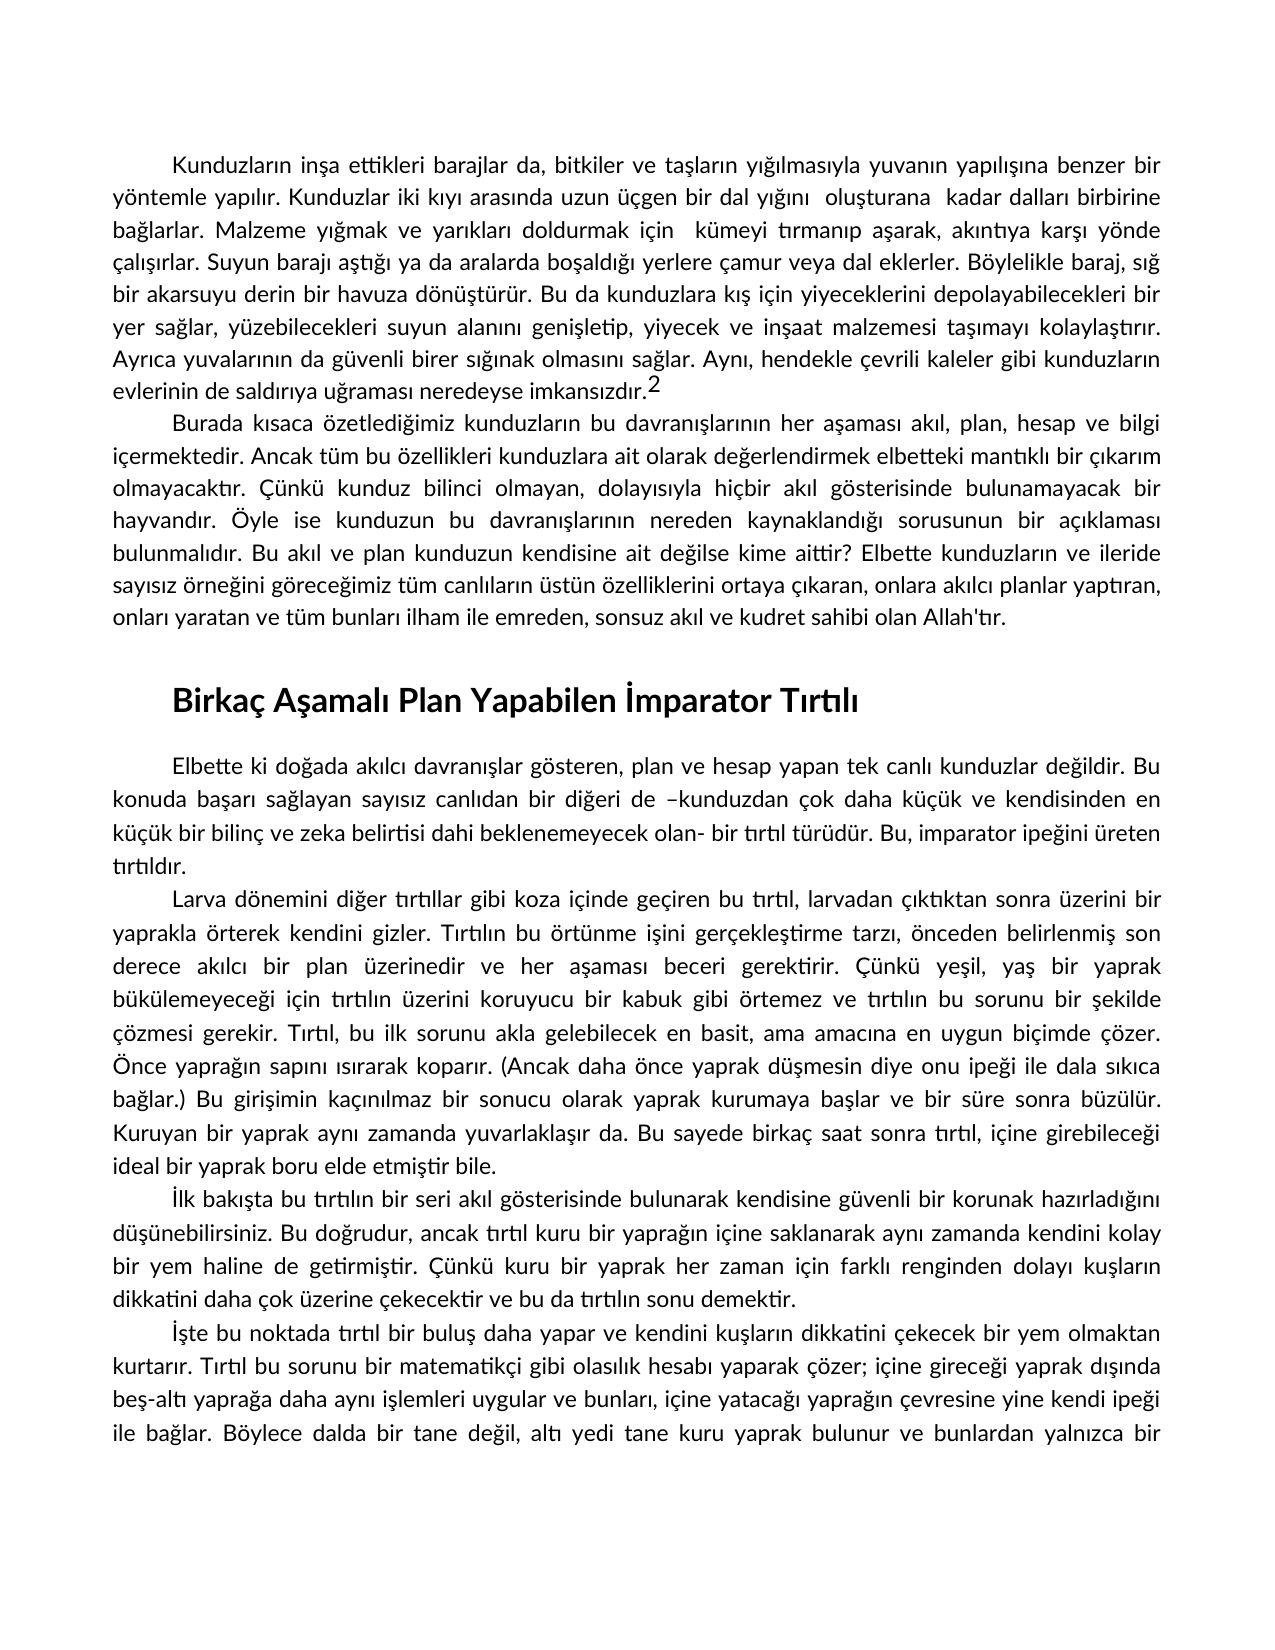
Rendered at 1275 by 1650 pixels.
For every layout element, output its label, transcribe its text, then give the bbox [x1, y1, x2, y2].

text İşte bu noktada tırtıl bir buluş daha yapar ve kendini kuşların dikkatini çekecek bir yem olmaktan kurtarır. Tırtıl bu sorunu bir matematikçi gibi olasılık hesabı yaparak çözer; içine gireceği yaprak dışında beş-altı yaprağa daha aynı işlemleri uygular ve bunları, içine yatacağı yaprağın çevresine yine kendi ipeği ile bağlar. Böylece dalda bir tane değil, altı yedi tane kuru yaprak bulunur ve bunlardan yalnızca bir [112, 1314, 1162, 1448]
text Birkaç Aşamalı Plan Yapabilen İmparator Tırtılı [112, 689, 1162, 719]
text Kunduzların inşa ettikleri barajlar da, bitkiler ve taşların yığılmasıyla yuvanın yapılışına benzer bir yöntemle yapılır. Kunduzlar iki kıyı arasında uzun üçgen bir dal yığını oluşturana kadar dalları birbirine bağlarlar. Malzeme yığmak ve yarıkları doldurmak için kümeyi tırmanıp aşarak, akıntıya karşı yönde çalışırlar. Suyun barajı aştığı ya da aralarda boşaldığı yerlere çamur veya dal eklerler. Böylelikle baraj, sığ bir akarsuyu derin bir havuza dönüştürür. Bu da kunduzlara kış için yiyeceklerini depolayabilecekleri bir yer sağlar, yüzebilecekleri suyun alanını genişletip, yiyecek ve inşaat malzemesi taşımayı kolaylaştırır. Ayrıca yuvalarının da güvenli birer sığınak olmasını sağlar. Aynı, hendekle çevrili kaleler gibi kunduzların evlerinin de saldırıya uğraması neredeyse imkansızdır.2 [112, 148, 1162, 406]
text Burada kısaca özetlediğimiz kunduzların bu davranışlarının her aşaması akıl, plan, hesap ve bilgi içermektedir. Ancak tüm bu özellikleri kunduzlara ait olarak değerlendirmek elbetteki mantıklı bir çıkarım olmayacaktır. Çünkü kunduz bilinci olmayan, dolayısıyla hiçbir akıl gösterisinde bulunamayacak bir hayvandır. Öyle ise kunduzun bu davranışlarının nereden kaynaklandığı sorusunun bir açıklaması bulunmalıdır. Bu akıl ve plan kunduzun kendisine ait değilse kime aittir? Elbette kunduzların ve ileride sayısız örneğini göreceğimiz tüm canlıların üstün özelliklerini ortaya çıkaran, onlara akılcı planlar yaptıran, onları yaratan ve tüm bunları ilham ile emreden, sonsuz akıl ve kudret sahibi olan Allah'tır. [112, 406, 1162, 632]
text Larva dönemini diğer tırtıllar gibi koza içinde geçiren bu tırtıl, larvadan çıktıktan sonra üzerini bir yaprakla örterek kendini gizler. Tırtılın bu örtünme işini gerçekleştirme tarzı, önceden belirlenmiş son derece akılcı bir plan üzerinedir ve her aşaması beceri gerektirir. Çünkü yeşil, yaş bir yaprak bükülemeyeceği için tırtılın üzerini koruyucu bir kabuk gibi örtemez ve tırtılın bu sorunu bir şekilde çözmesi gerekir. Tırtıl, bu ilk sorunu akla gelebilecek en basit, ama amacına en uygun biçimde çözer. Önce yaprağın sapını ısırarak koparır. (Ancak daha önce yaprak düşmesin diye onu ipeği ile dala sıkıca bağlar.) Bu girişimin kaçınılmaz bir sonucu olarak yaprak kurumaya başlar ve bir süre sonra büzülür. Kuruyan bir yaprak aynı zamanda yuvarlaklaşır da. Bu sayede birkaç saat sonra tırtıl, içine girebileceği ideal bir yaprak boru elde etmiştir bile. [112, 881, 1162, 1181]
text İlk bakışta bu tırtılın bir seri akıl gösterisinde bulunarak kendisine güvenli bir korunak hazırladığını düşünebilirsiniz. Bu doğrudur, ancak tırtıl kuru bir yaprağın içine saklanarak aynı zamanda kendini kolay bir yem haline de getirmiştir. Çünkü kuru bir yaprak her zaman için farklı renginden dolayı kuşların dikkatini daha çok üzerine çekecektir ve bu da tırtılın sonu demektir. [112, 1181, 1162, 1314]
text Elbette ki doğada akılcı davranışlar gösteren, plan ve hesap yapan tek canlı kunduzlar değildir. Bu konuda başarı sağlayan sayısız canlıdan bir diğeri de –kunduzdan çok daha küçük ve kendisinden en küçük bir bilinç ve zeka belirtisi dahi beklenemeyecek olan- bir tırtıl türüdür. Bu, imparator ipeğini üreten tırtıldır. [112, 748, 1162, 881]
